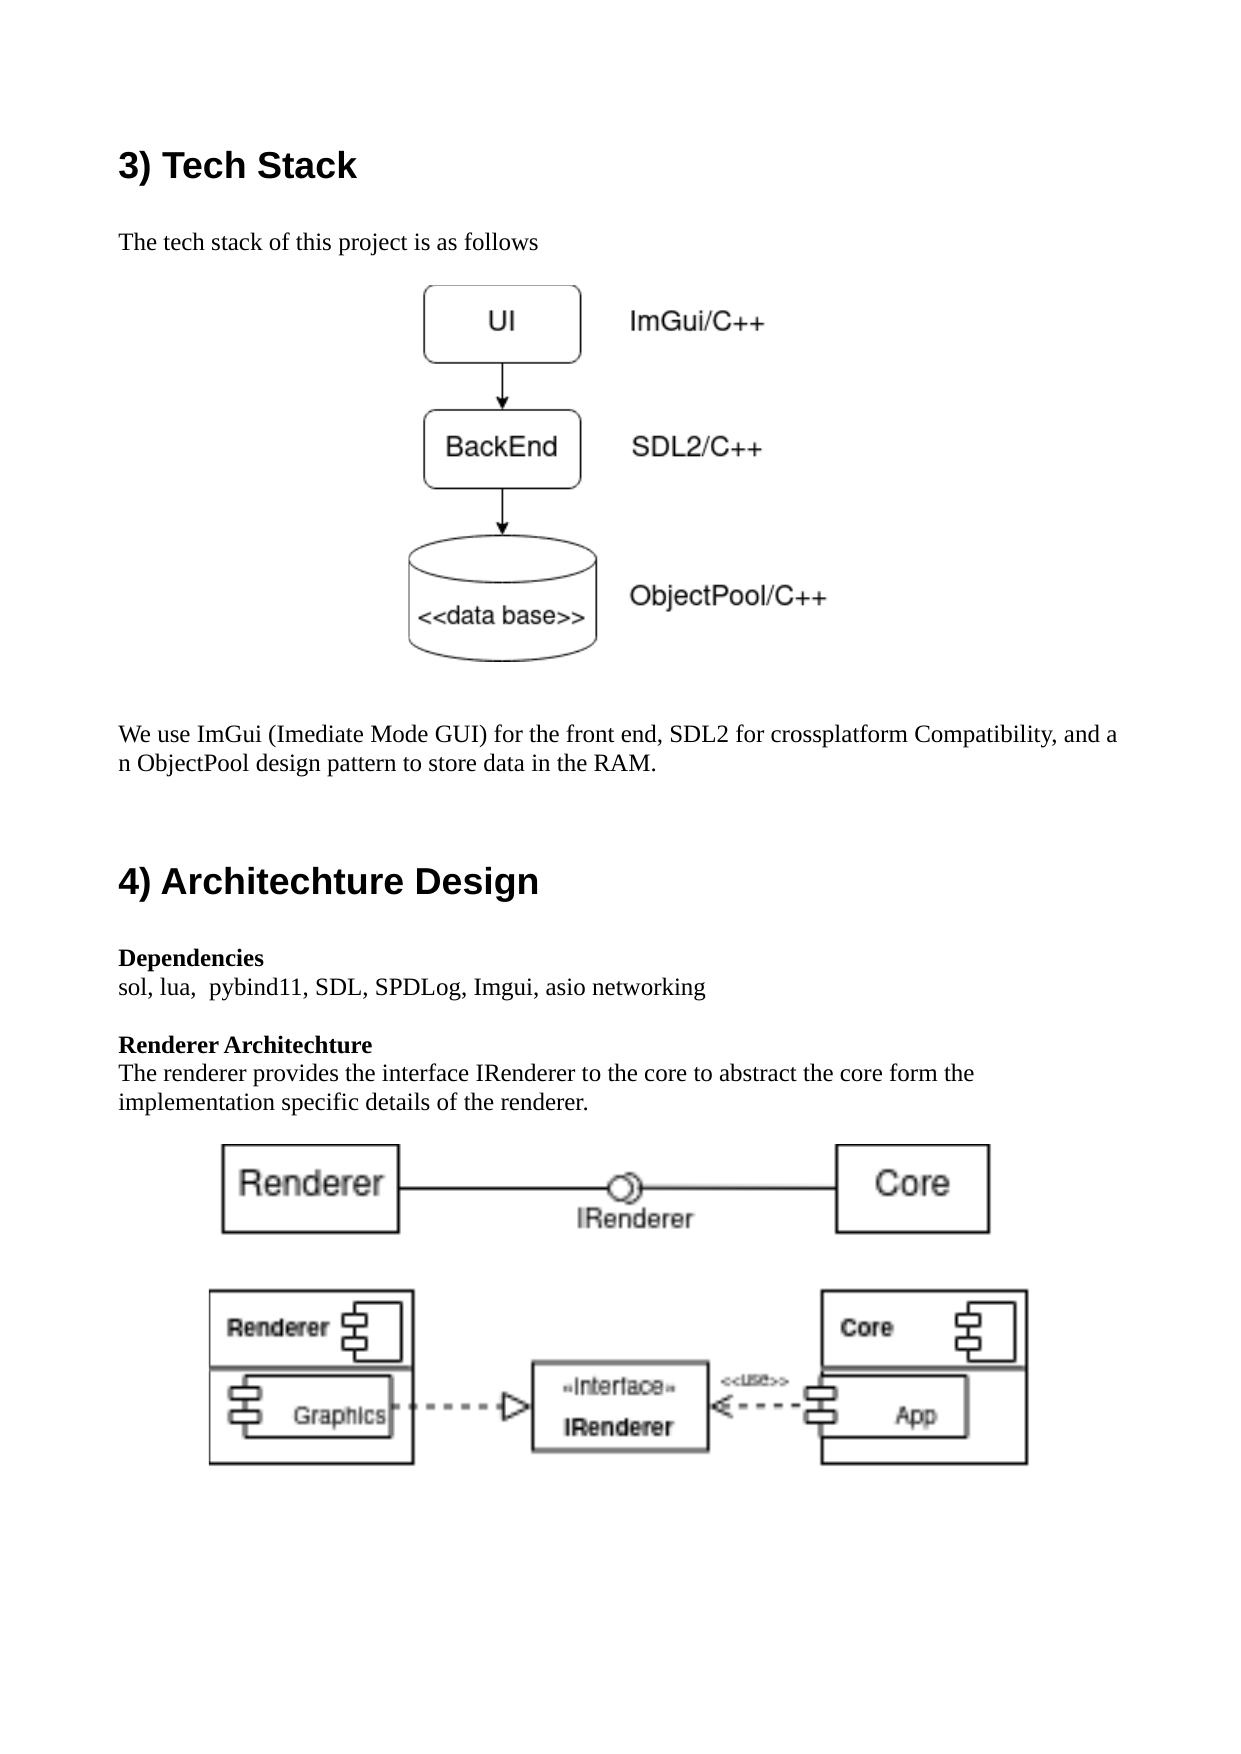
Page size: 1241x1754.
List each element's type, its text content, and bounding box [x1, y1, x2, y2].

picture [208, 1144, 1032, 1469]
text The tech stack of this project is as follows [118, 227, 1122, 256]
picture [408, 285, 832, 662]
subtitle 4) Architechture Design [118, 859, 1122, 902]
text The renderer provides the interface IRenderer to the core to abstract the core form the implementation specific details of the renderer. [118, 1058, 1122, 1116]
text We use ImGui (Imediate Mode GUI) for the front end, SDL2 for crossplatform Compatibility, and a n ObjectPool design pattern to store data in the RAM. [118, 719, 1122, 777]
text Dependencies [118, 943, 1122, 972]
text sol, lua, pybind11, SDL, SPDLog, Imgui, asio networking [118, 972, 1122, 1001]
subtitle 3) Tech Stack [118, 143, 1122, 186]
text Renderer Architechture [118, 1030, 1122, 1058]
